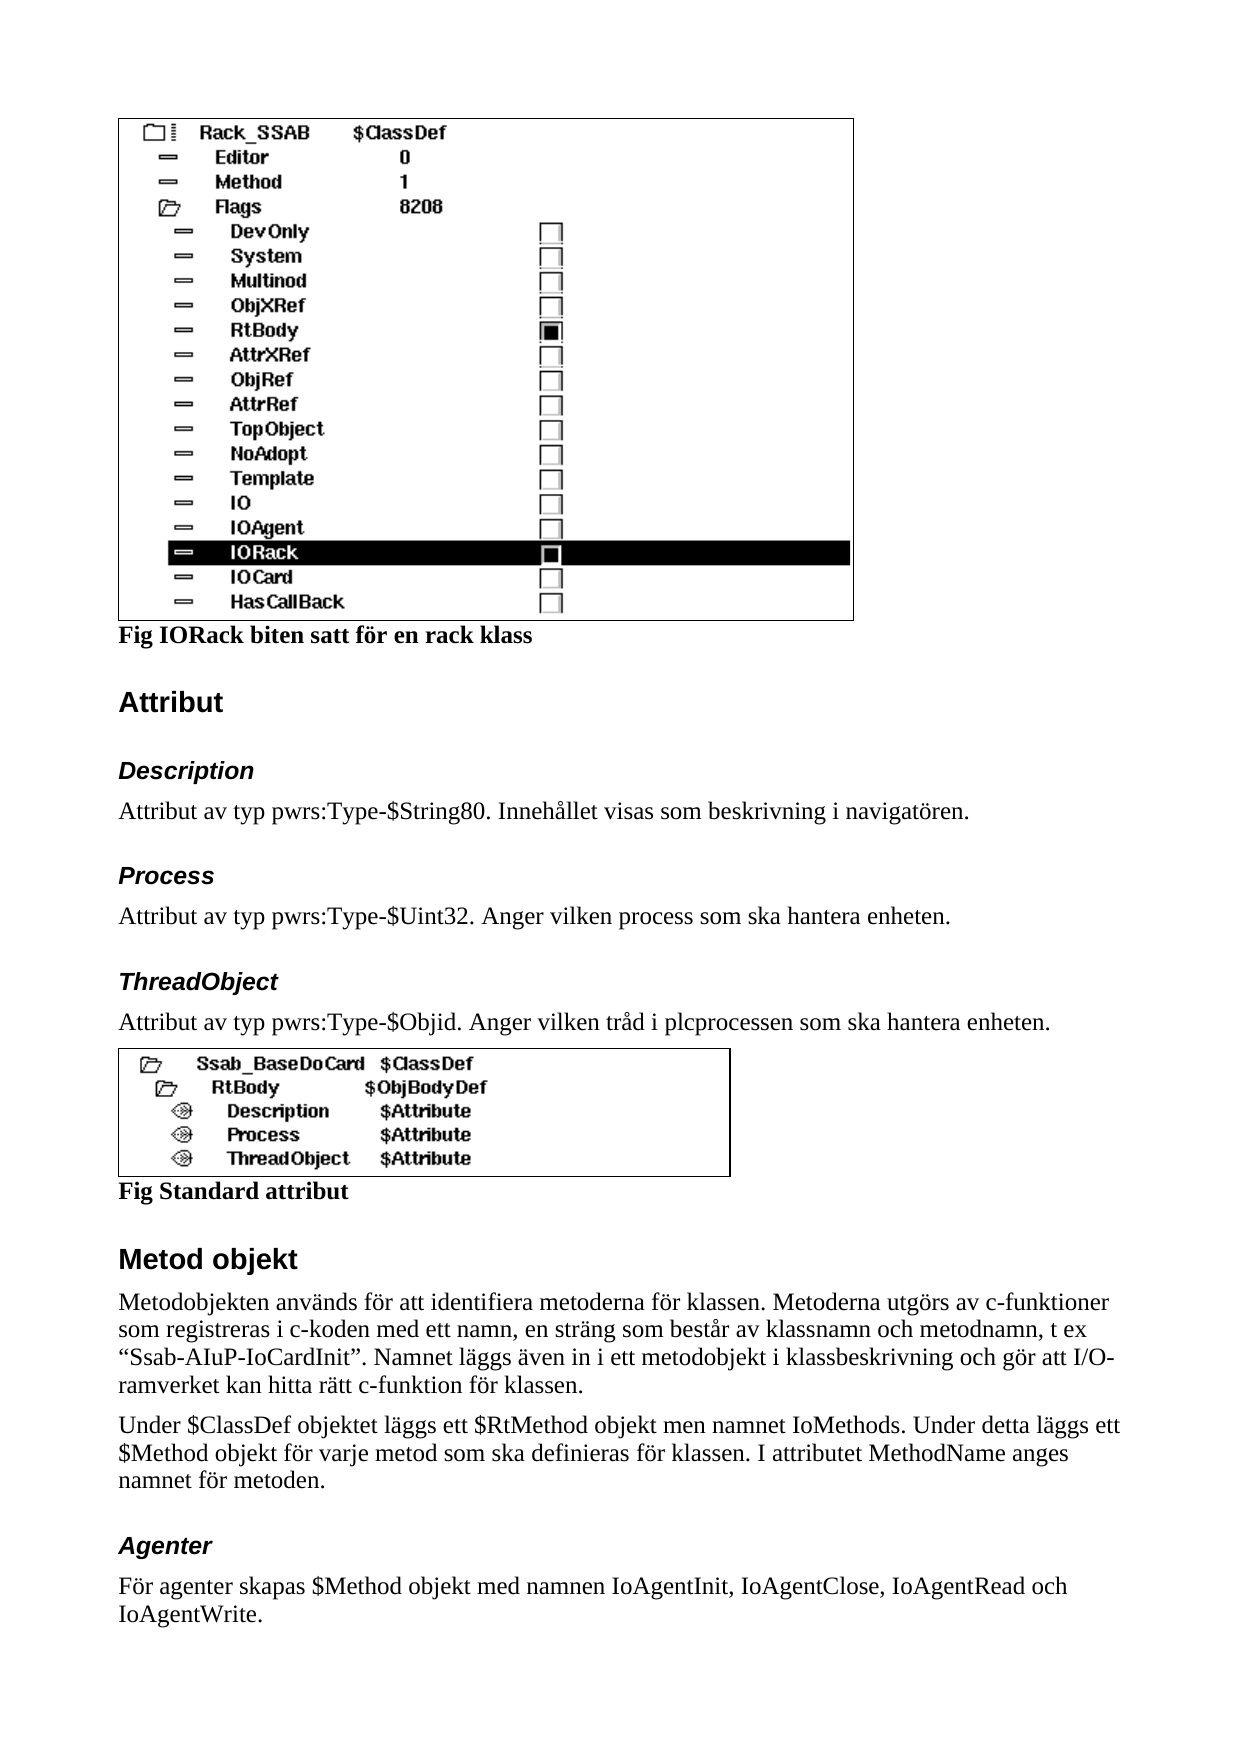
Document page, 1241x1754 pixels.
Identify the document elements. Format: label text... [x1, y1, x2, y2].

text Attribut av typ pwrs:Type-$Uint32. Anger vilken process som ska hantera enheten. [118, 902, 1122, 930]
subtitle Process [118, 862, 1122, 890]
text Attribut av typ pwrs:Type-$Objid. Anger vilken tråd i plcprocessen som ska hantera enheten. [118, 1008, 1122, 1035]
subtitle ThreadObject [118, 967, 1122, 995]
picture [122, 122, 851, 618]
subtitle Attribut [118, 686, 1122, 719]
text Fig IORack biten satt för en rack klass [118, 118, 1122, 649]
text Under $ClassDef objektet läggs ett $RtMethod objekt men namnet IoMethods. Under detta läggs ett $Method objekt för varje metod som ska definieras för klassen. I attributet MethodName anges namnet för metoden. [118, 1411, 1122, 1494]
text Metodobjekten används för att identifiera metoderna för klassen. Metoderna utgörs av c-funktioner som registreras i c-koden med ett namn, en sträng som består av klassnamn och metodnamn, t ex “Ssab-AIuP-IoCardInit”. Namnet läggs även in i ett metodobjekt i klassbeskrivning och gör att I/O-ramverket kan hitta rätt c-funktion för klassen. [118, 1288, 1122, 1399]
text För agenter skapas $Method objekt med namnen IoAgentInit, IoAgentClose, IoAgentRead och IoAgentWrite. [118, 1572, 1122, 1627]
subtitle Agenter [118, 1532, 1122, 1559]
text Fig Standard attribut [118, 1048, 1122, 1205]
picture [122, 1051, 727, 1174]
subtitle Metod objekt [118, 1243, 1122, 1275]
text Attribut av typ pwrs:Type-$String80. Innehållet visas som beskrivning i navigatören. [118, 797, 1122, 824]
subtitle Description [118, 757, 1122, 784]
